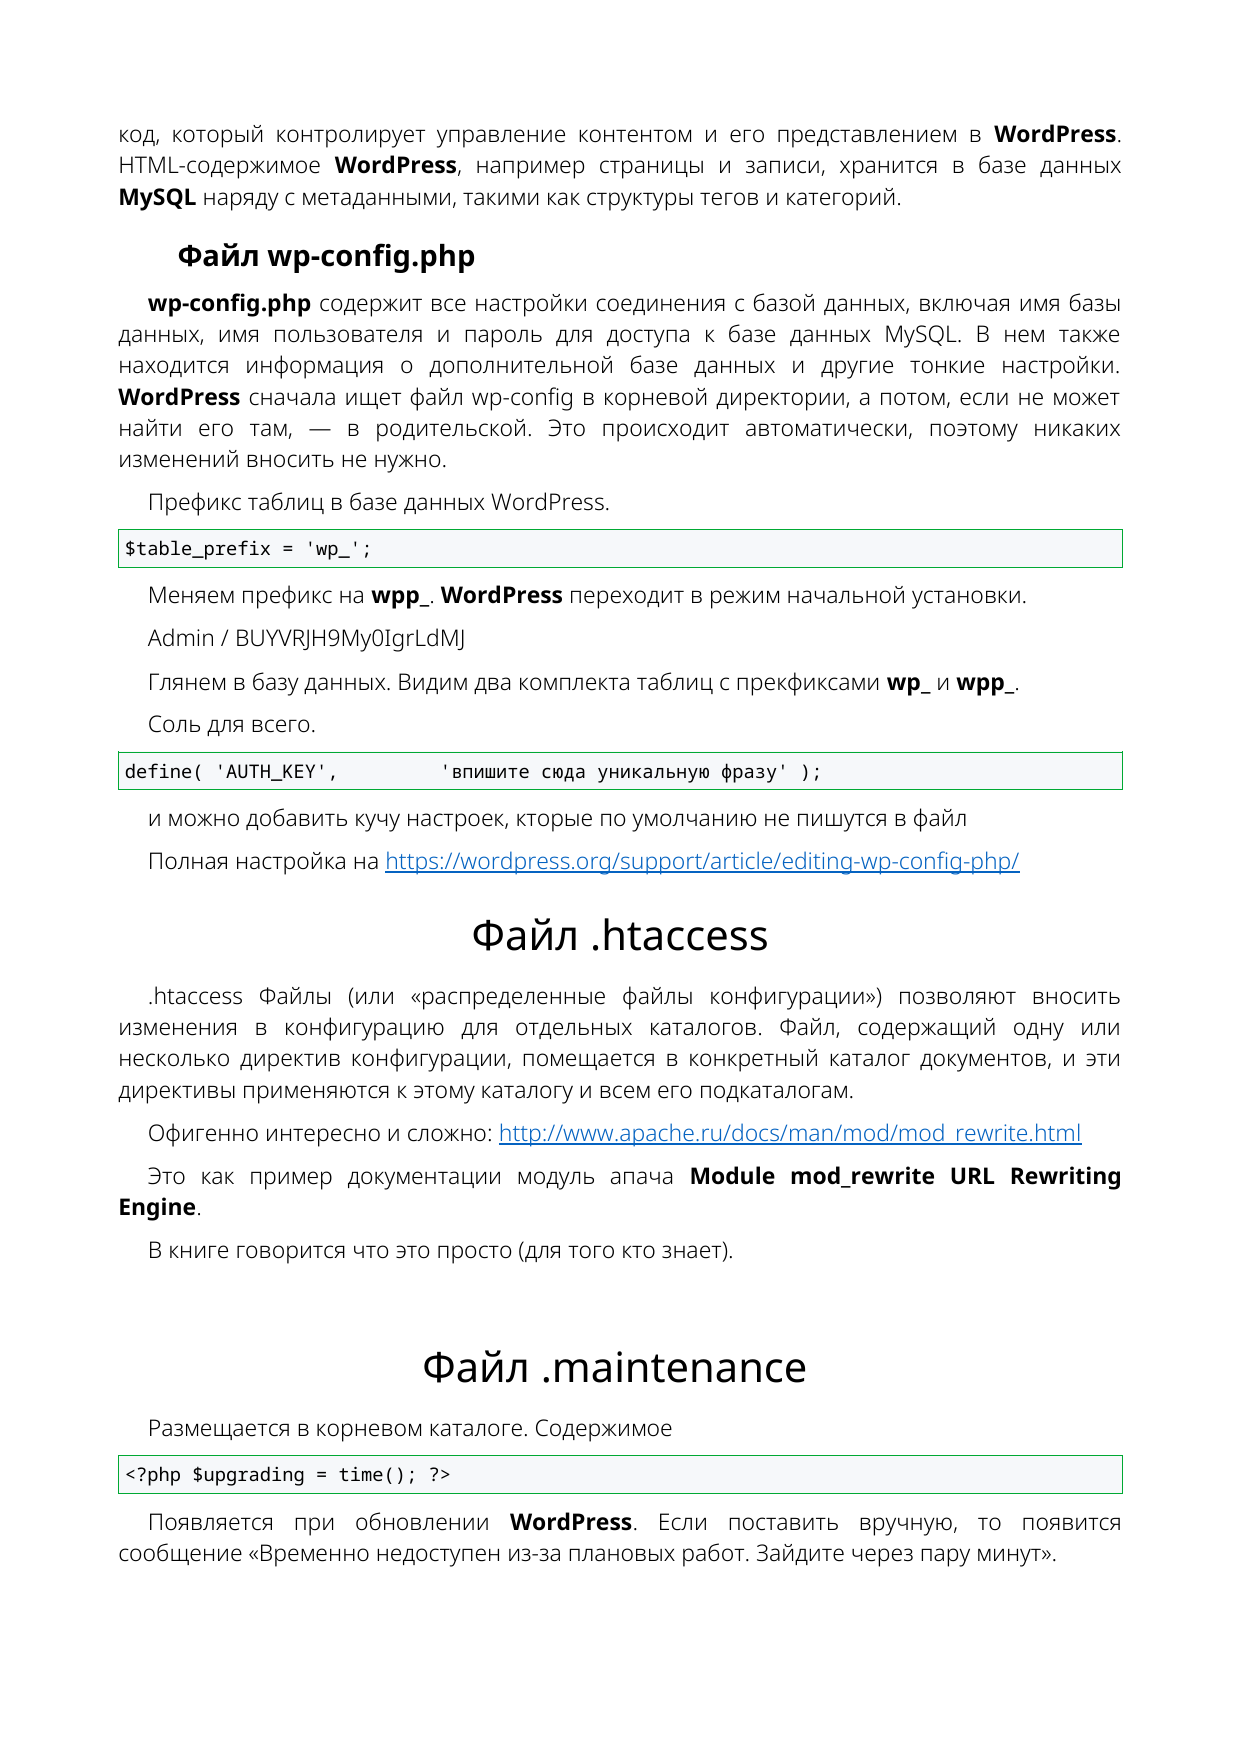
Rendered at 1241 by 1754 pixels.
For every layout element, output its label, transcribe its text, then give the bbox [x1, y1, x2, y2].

subtitle Файл .maintenance [118, 1338, 1122, 1394]
text Офигенно интересно и сложно: http://www.apache.ru/docs/man/mod/mod_rewrite.html [118, 1117, 1122, 1148]
text Размещается в корневом каталоге. Содержимое [118, 1412, 1122, 1443]
text Появляется при обновлении WordPress. Если поставить вручную, то появится сообщение «Временно недоступен из-за плановых работ. Зайдите через пару минут». [118, 1505, 1122, 1568]
text и можно добавить кучу настроек, кторые по умолчанию не пишутся в файл [118, 802, 1122, 833]
text Это как пример документации модуль апача Module mod_rewrite URL Rewriting Engine. [118, 1160, 1122, 1222]
text <?php $upgrading = time(); ?> [119, 1456, 1122, 1493]
text Полная настройка на https://wordpress.org/support/article/editing-wp-config-php/ [118, 845, 1122, 876]
text Меняем префикс на wpp_. WordPress переходит в режим начальной установки. [118, 579, 1122, 611]
text wp-config.php содержит все настройки соединения с базой данных, включая имя базы данных, имя пользователя и пароль для доступа к базе данных MySQL. В нем также находится информация о дополнительной базе данных и другие тонкие настройки. WordPress сначала ищет файл wp-config в корневой директории, а потом, если не может найти его там, — в родительской. Это происходит автоматически, поэтому никаких изменений вносить не нужно. [118, 287, 1122, 474]
text $table_prefix = 'wp_'; [119, 530, 1122, 567]
text Соль для всего. [118, 708, 1122, 740]
subtitle Файл wp-config.php [177, 235, 1122, 275]
text Admin / BUYVRJH9My0IgrLdMJ [118, 622, 1122, 654]
text .htaccess Файлы (или «распределенные файлы конфигурации») позволяют вносить изменения в конфигурацию для отдельных каталогов. Файл, содержащий одну или несколько директив конфигурации, помещается в конкретный каталог документов, и эти директивы применяются к этому каталогу и всем его подкаталогам. [118, 980, 1122, 1105]
text Префикс таблиц в базе данных WordPress. [118, 486, 1122, 517]
text define( 'AUTH_KEY', 'впишите сюда уникальную фразу' ); [119, 753, 1122, 789]
text Глянем в базу данных. Видим два комплекта таблиц с прекфиксами wp_ и wpp_. [118, 665, 1122, 697]
text код, который контролирует управление контентом и его представлением в WordPress. HTML-содержимое WordPress, например страницы и записи, хранится в базе данных MySQL наряду с метаданными, такими как структуры тегов и категорий. [118, 118, 1122, 212]
text В книге говорится что это просто (для того кто знает). [118, 1234, 1122, 1265]
subtitle Файл .htaccess [118, 905, 1122, 962]
